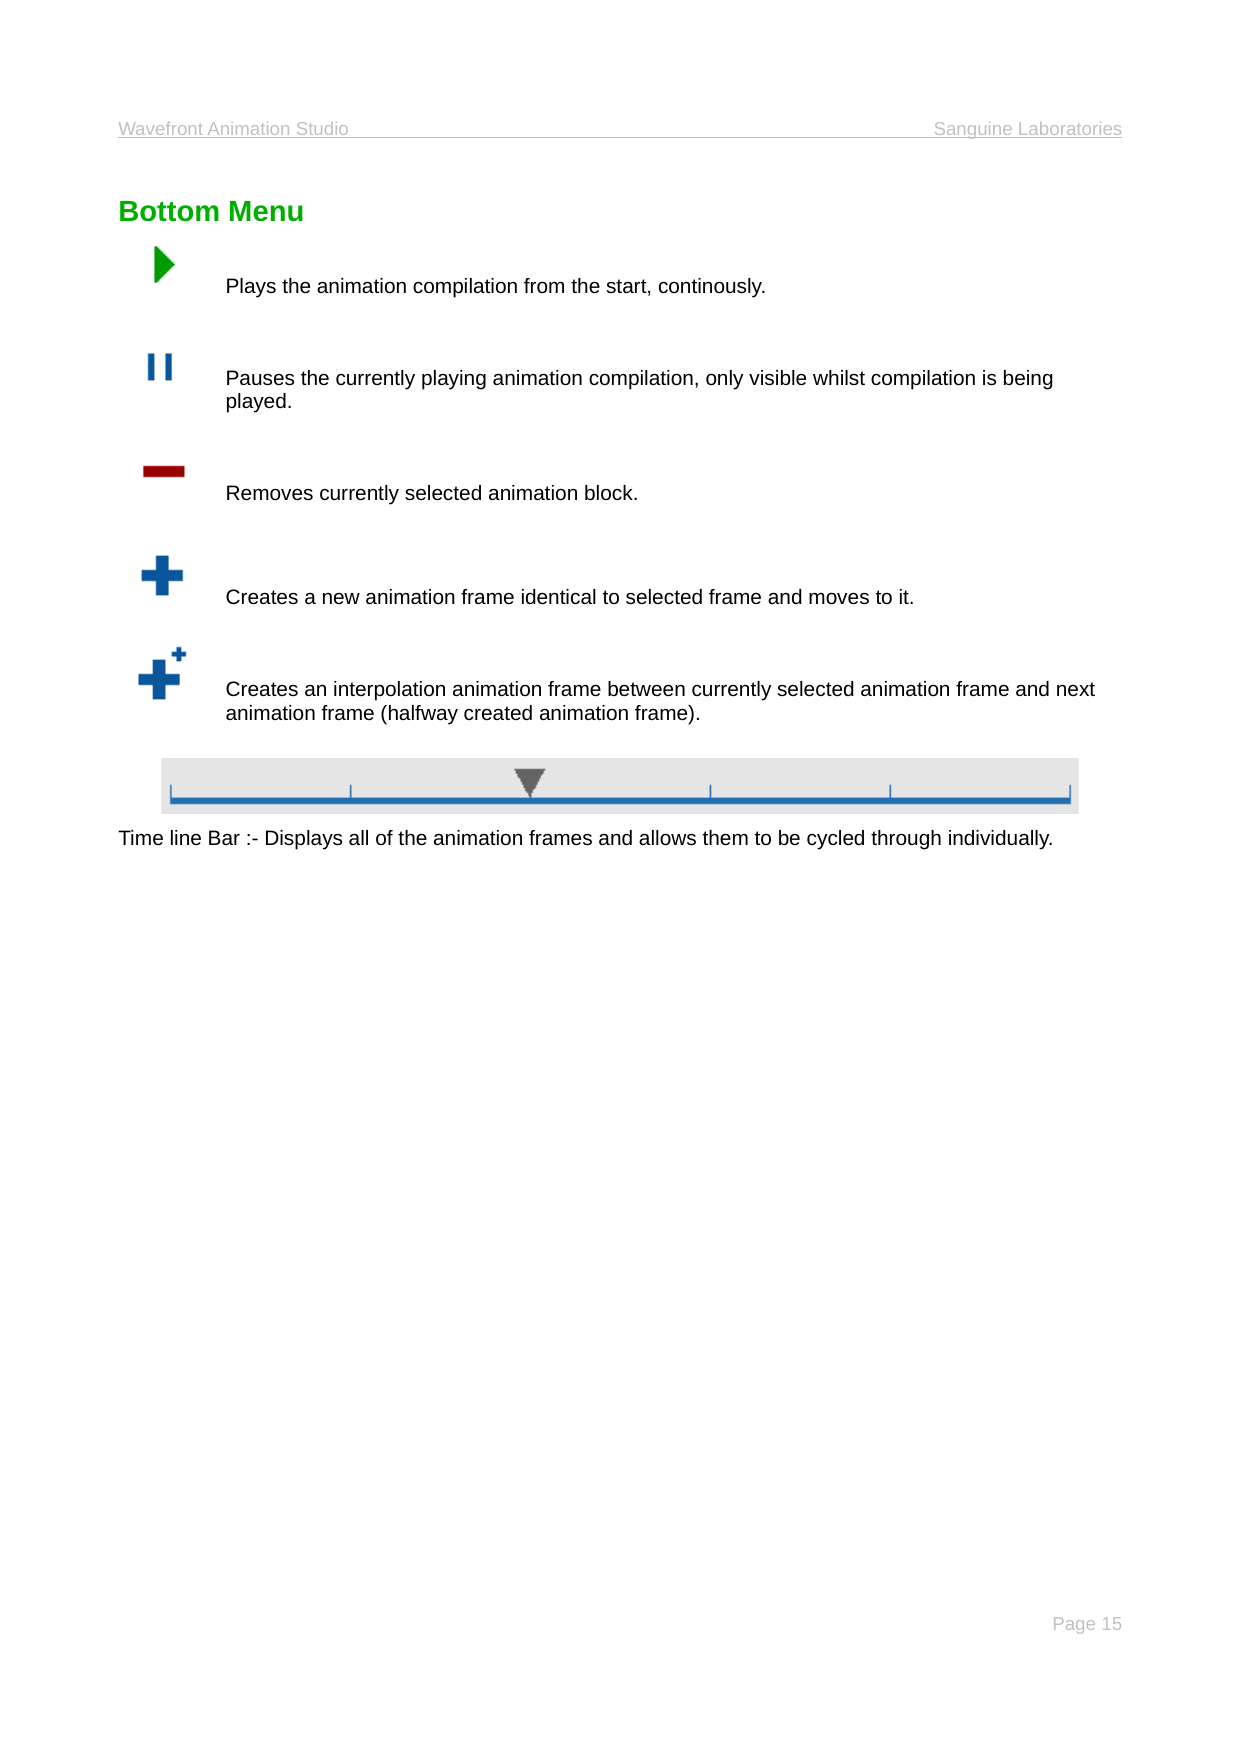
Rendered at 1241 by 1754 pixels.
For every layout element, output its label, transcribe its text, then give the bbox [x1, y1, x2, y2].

table_cell [118, 551, 219, 655]
table_cell [118, 655, 219, 758]
table_cell [118, 344, 219, 447]
picture [123, 433, 199, 509]
picture [161, 758, 1079, 814]
subtitle Bottom Menu [118, 194, 1122, 228]
table_header [118, 240, 219, 344]
table_cell [118, 448, 219, 551]
picture [123, 226, 199, 302]
table_cell Removes currently selected animation block. [220, 448, 1122, 551]
picture [123, 330, 199, 406]
table_cell Pauses the currently playing animation compilation, only visible whilst compilation is being played. [220, 344, 1122, 447]
table_cell Creates an interpolation animation frame between currently selected animation frame and next animation frame (halfway created animation frame). [220, 655, 1122, 758]
picture [123, 537, 199, 613]
text Time line Bar :- Displays all of the animation frames and allows them to be cycled through individually. [118, 826, 1122, 849]
picture [123, 641, 199, 717]
table_cell Creates a new animation frame identical to selected frame and moves to it. [220, 551, 1122, 655]
table_header Plays the animation compilation from the start, continously. [220, 240, 1122, 344]
